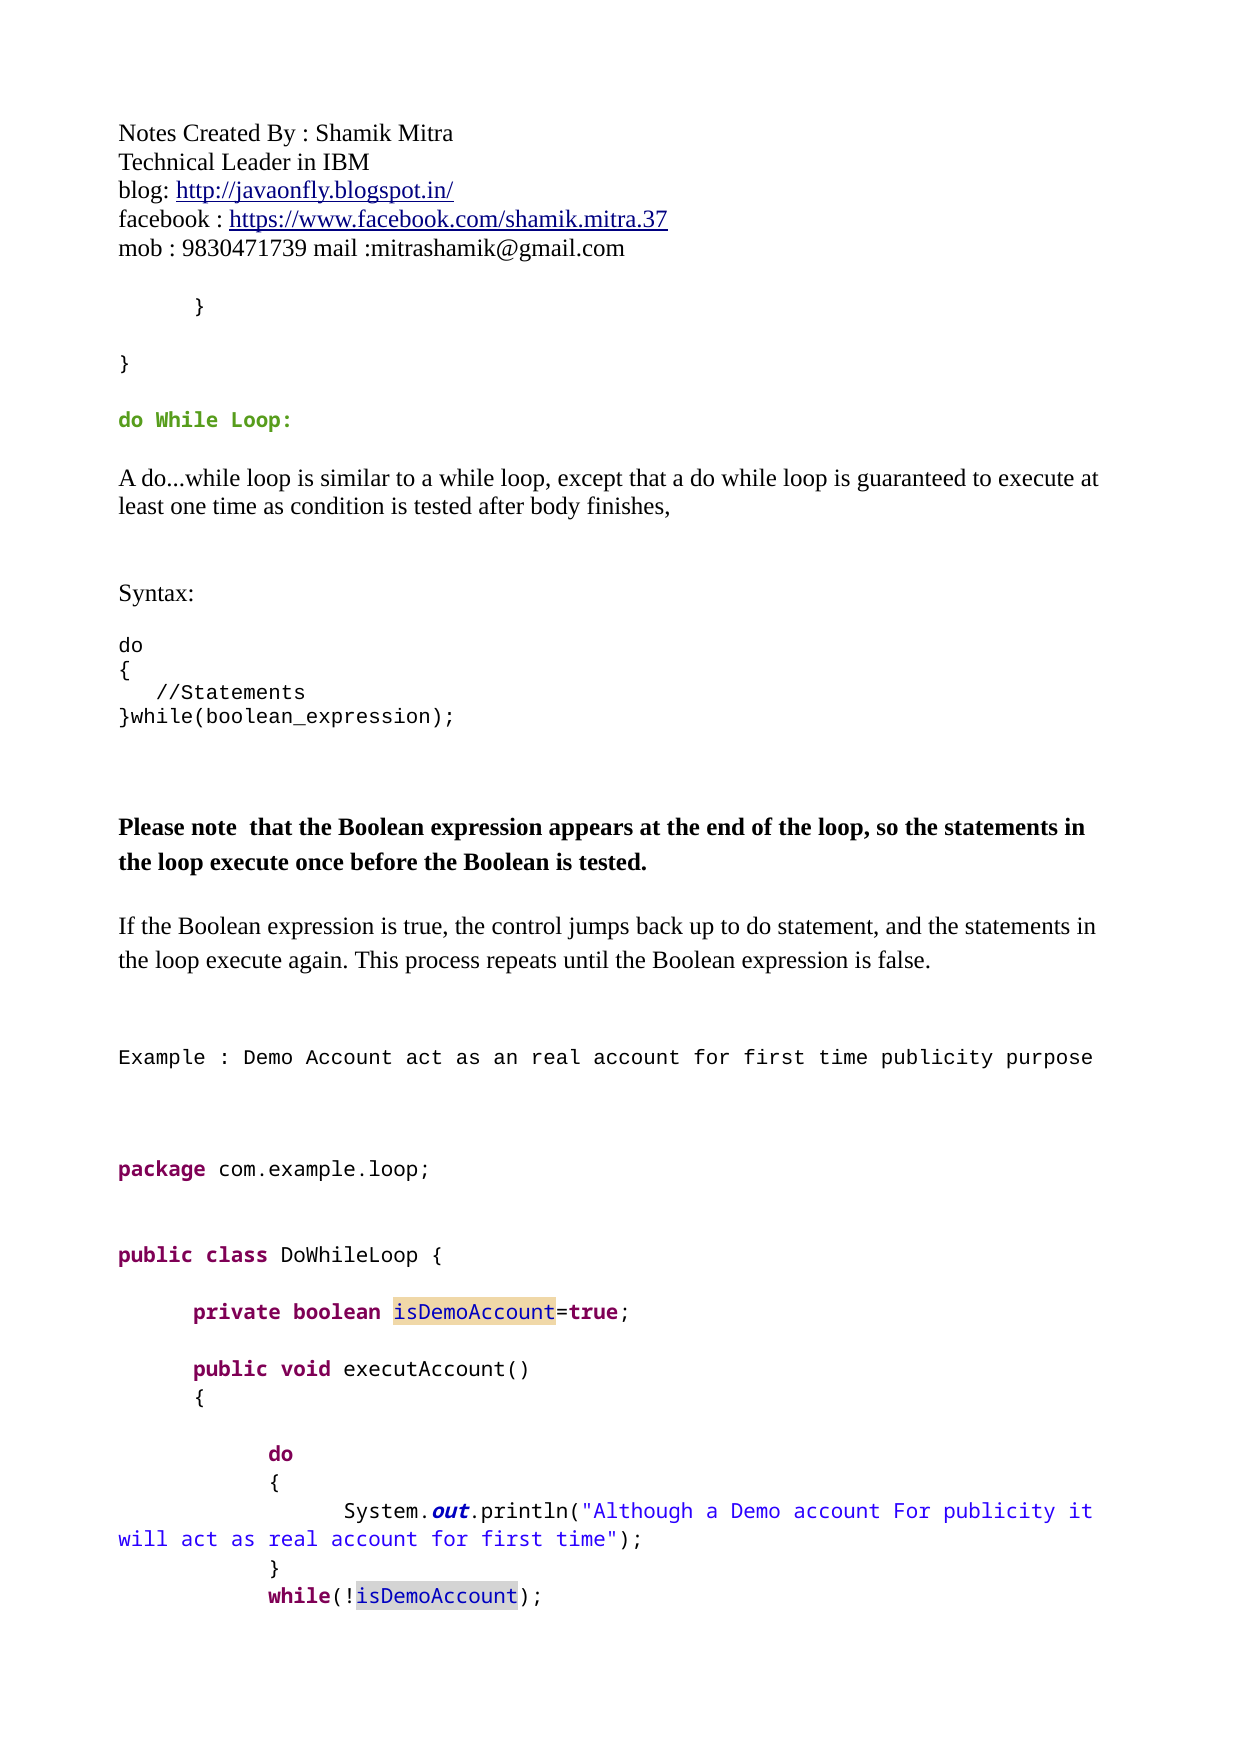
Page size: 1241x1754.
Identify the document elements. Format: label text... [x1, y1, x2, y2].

text public void executAccount() [118, 1354, 1122, 1382]
text } [118, 1553, 1122, 1581]
text Example : Demo Account act as an real account for first time publicity purpose [118, 1047, 1122, 1071]
text If the Boolean expression is true, the control jumps back up to do statement, and the statements in the loop execute again. This process repeats until the Boolean expression is false. [118, 911, 1122, 974]
text } [118, 291, 1122, 320]
text { [118, 1382, 1122, 1411]
text A do...while loop is similar to a while loop, except that a do while loop is guaranteed to execute at least one time as condition is tested after body finishes, [118, 463, 1122, 520]
text } [118, 348, 1122, 377]
text package com.example.loop; [118, 1154, 1122, 1182]
text do [118, 1439, 1122, 1467]
text { [118, 659, 1122, 682]
text System.out.println("Although a Demo account For publicity it will act as real account for first time"); [118, 1496, 1122, 1553]
text do While Loop: [118, 405, 1122, 434]
text Please note that the Boolean expression appears at the end of the loop, so the statements in the loop execute once before the Boolean is tested. [118, 812, 1122, 876]
text { [118, 1467, 1122, 1496]
text //Statements [118, 682, 1122, 706]
text while(!isDemoAccount); [118, 1581, 1122, 1610]
text Syntax: [118, 578, 1122, 606]
text do [118, 635, 1122, 659]
text }while(boolean_expression); [118, 706, 1122, 730]
text public class DoWhileLoop { [118, 1240, 1122, 1268]
text private boolean isDemoAccount=true; [118, 1297, 1122, 1325]
